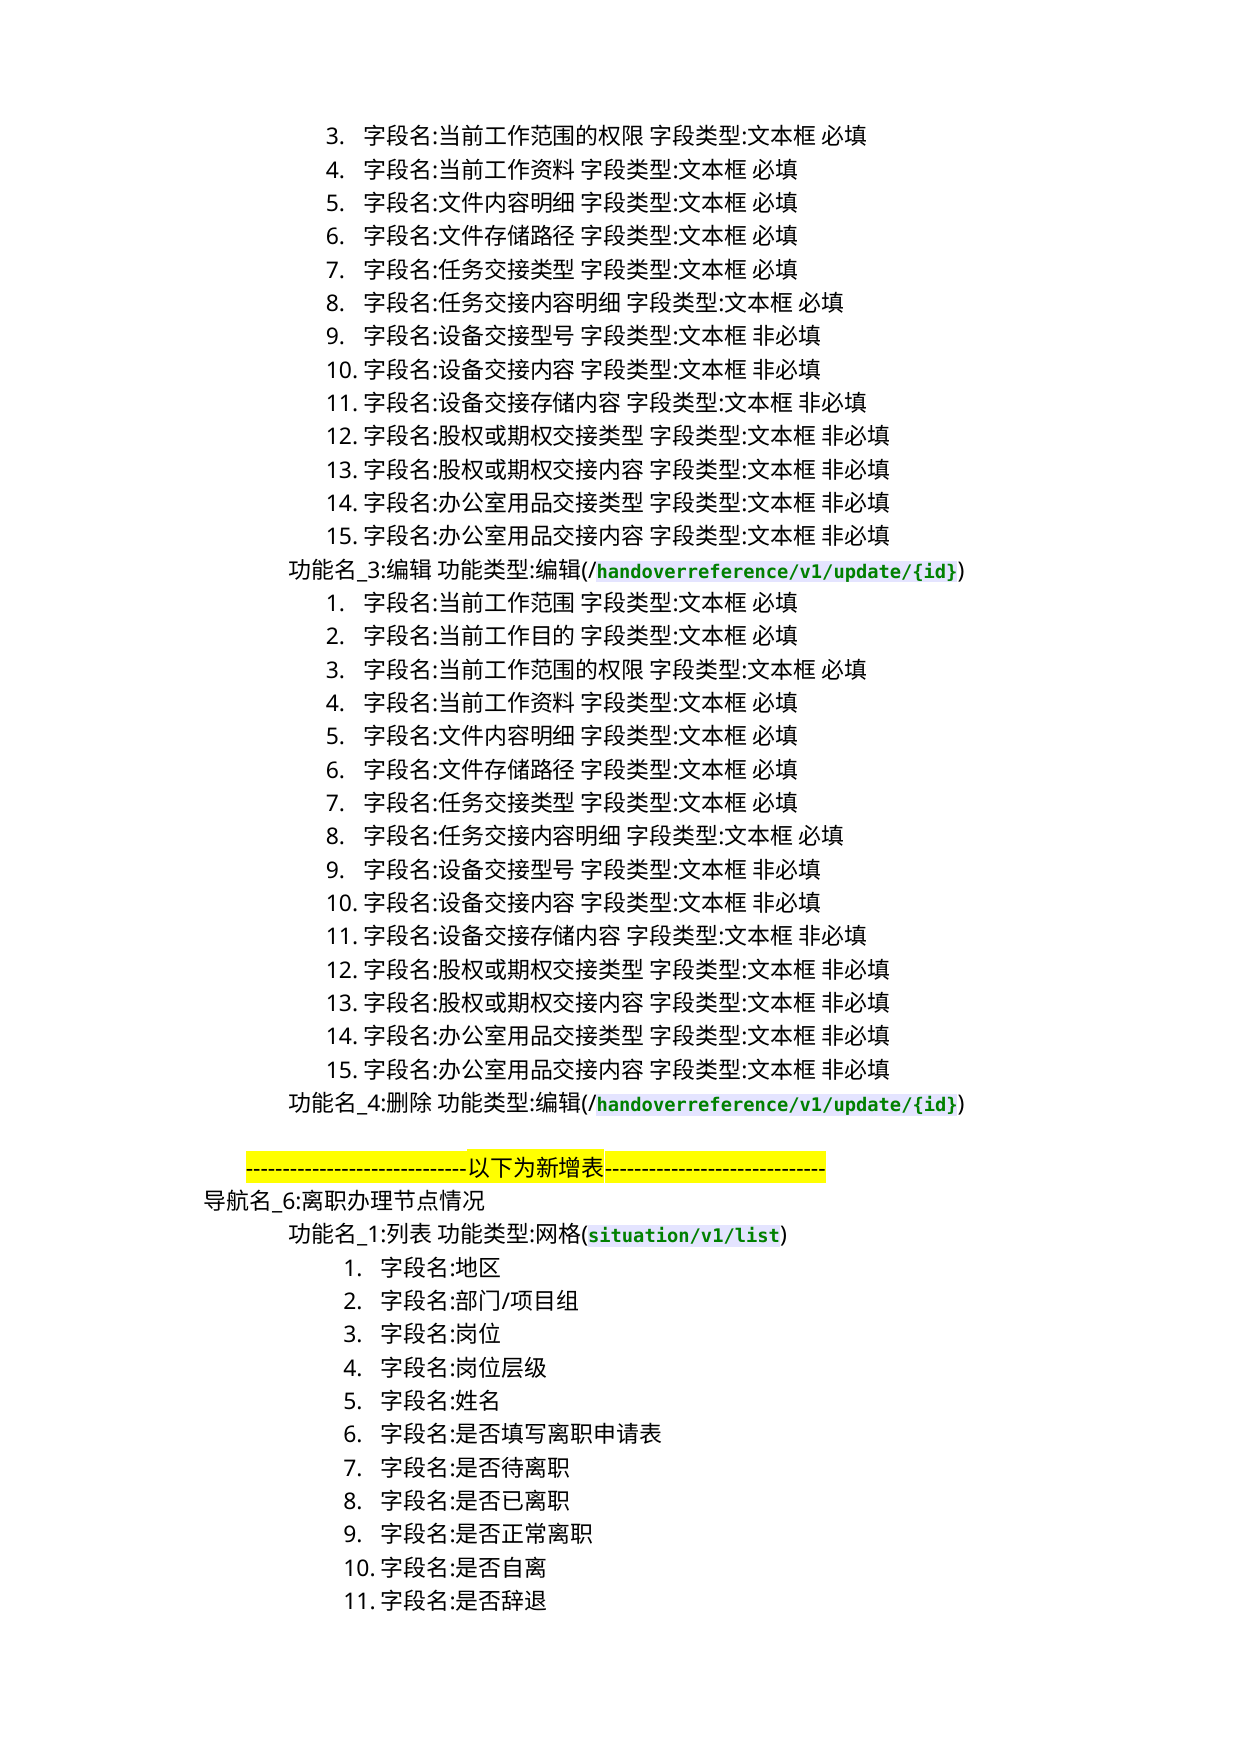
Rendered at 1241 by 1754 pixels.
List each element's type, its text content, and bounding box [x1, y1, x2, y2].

list 字段名:当前工作范围的权限 字段类型:文本框 必填 [326, 651, 1122, 685]
list 字段名:办公室用品交接类型 字段类型:文本框 非必填 [326, 1018, 1122, 1051]
list 字段名:股权或期权交接类型 字段类型:文本框 非必填 [326, 418, 1122, 451]
list 字段名:是否填写离职申请表 [343, 1416, 1122, 1449]
list 字段名:部门/项目组 [343, 1283, 1122, 1316]
list 字段名:办公室用品交接类型 字段类型:文本框 非必填 [326, 485, 1122, 518]
list 字段名:地区 [343, 1249, 1122, 1283]
list 字段名:股权或期权交接内容 字段类型:文本框 非必填 [326, 985, 1122, 1018]
list 字段名:是否辞退 [343, 1583, 1122, 1616]
list 字段名:办公室用品交接内容 字段类型:文本框 非必填 [326, 1051, 1122, 1085]
list 字段名:设备交接存储内容 字段类型:文本框 非必填 [326, 918, 1122, 951]
list 字段名:岗位 [343, 1316, 1122, 1349]
list 字段名:姓名 [343, 1383, 1122, 1416]
list 字段名:股权或期权交接内容 字段类型:文本框 非必填 [326, 451, 1122, 485]
text 功能名_3:编辑 功能类型:编辑(/handoverreference/v1/update/{id}) [118, 551, 1122, 585]
text ------------------------------以下为新增表------------------------------ [118, 1149, 1122, 1183]
list 字段名:文件内容明细 字段类型:文本框 必填 [326, 185, 1122, 218]
list 字段名:是否已离职 [343, 1483, 1122, 1516]
list 字段名:当前工作目的 字段类型:文本框 必填 [326, 618, 1122, 651]
list 字段名:文件内容明细 字段类型:文本框 必填 [326, 718, 1122, 751]
list 字段名:当前工作资料 字段类型:文本框 必填 [326, 151, 1122, 185]
list 字段名:股权或期权交接类型 字段类型:文本框 非必填 [326, 951, 1122, 985]
list 字段名:是否待离职 [343, 1449, 1122, 1483]
text 导航名_6:离职办理节点情况 [118, 1183, 1122, 1216]
list 字段名:设备交接存储内容 字段类型:文本框 非必填 [326, 385, 1122, 418]
list 字段名:设备交接内容 字段类型:文本框 非必填 [326, 885, 1122, 918]
list 字段名:设备交接型号 字段类型:文本框 非必填 [326, 318, 1122, 351]
list 字段名:是否正常离职 [343, 1516, 1122, 1549]
list 字段名:文件存储路径 字段类型:文本框 必填 [326, 218, 1122, 251]
list 字段名:是否自离 [343, 1549, 1122, 1583]
list 字段名:岗位层级 [343, 1349, 1122, 1383]
list 字段名:当前工作资料 字段类型:文本框 必填 [326, 685, 1122, 718]
list 字段名:办公室用品交接内容 字段类型:文本框 非必填 [326, 518, 1122, 551]
list 字段名:任务交接类型 字段类型:文本框 必填 [326, 785, 1122, 818]
list 字段名:设备交接内容 字段类型:文本框 非必填 [326, 351, 1122, 385]
list 字段名:设备交接型号 字段类型:文本框 非必填 [326, 851, 1122, 885]
text 功能名_1:列表 功能类型:网格(situation/v1/list) [118, 1216, 1122, 1249]
list 字段名:文件存储路径 字段类型:文本框 必填 [326, 751, 1122, 785]
list 字段名:任务交接内容明细 字段类型:文本框 必填 [326, 285, 1122, 318]
list 字段名:任务交接内容明细 字段类型:文本框 必填 [326, 818, 1122, 851]
list 字段名:当前工作范围的权限 字段类型:文本框 必填 [326, 118, 1122, 151]
text 功能名_4:删除 功能类型:编辑(/handoverreference/v1/update/{id}) [118, 1085, 1122, 1118]
list 字段名:任务交接类型 字段类型:文本框 必填 [326, 251, 1122, 285]
list 字段名:当前工作范围 字段类型:文本框 必填 [326, 585, 1122, 618]
